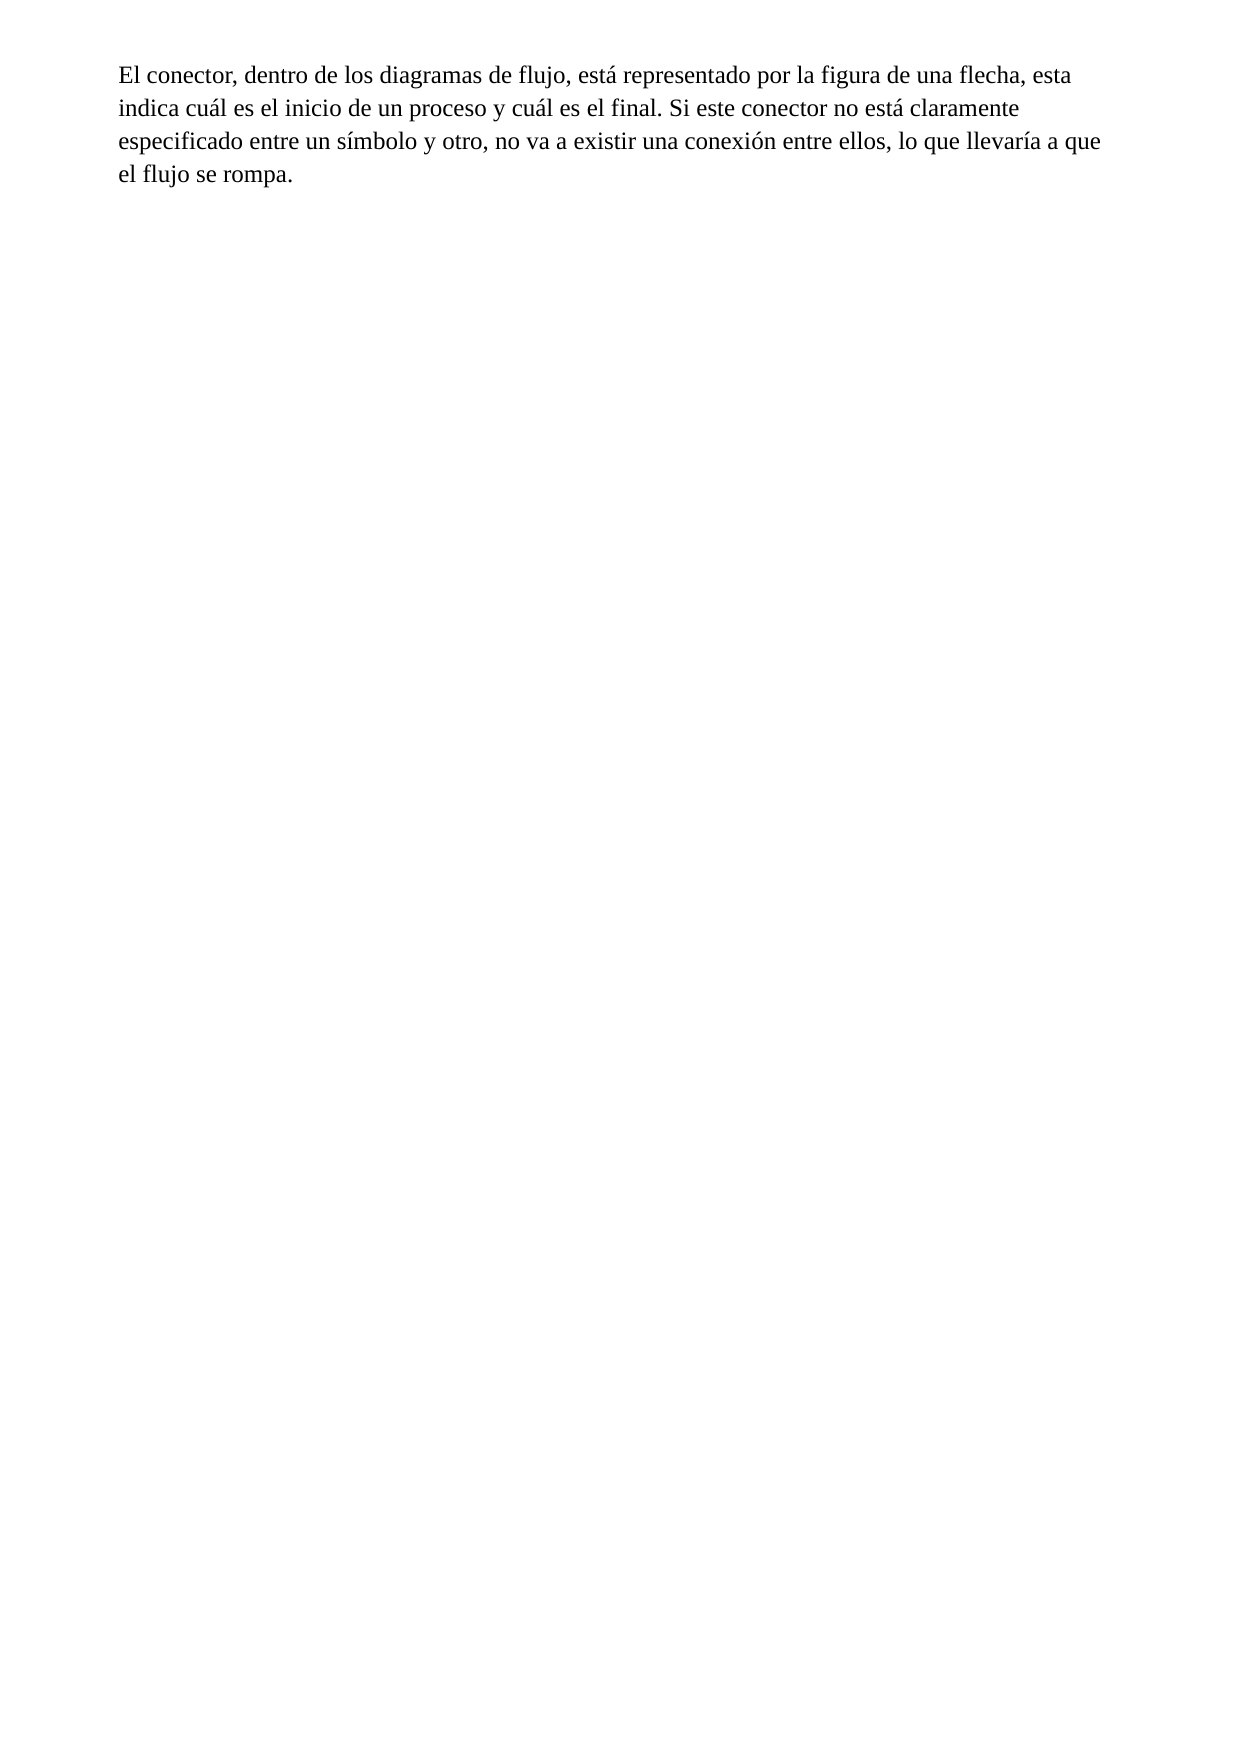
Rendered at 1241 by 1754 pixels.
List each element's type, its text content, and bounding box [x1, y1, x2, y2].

text El conector, dentro de los diagramas de flujo, está representado por la figura de una flecha, esta indica cuál es el inicio de un proceso y cuál es el final. Si este conector no está claramente especificado entre un símbolo y otro, no va a existir una conexión entre ellos, lo que llevaría a que el flujo se rompa. [118, 60, 1122, 188]
